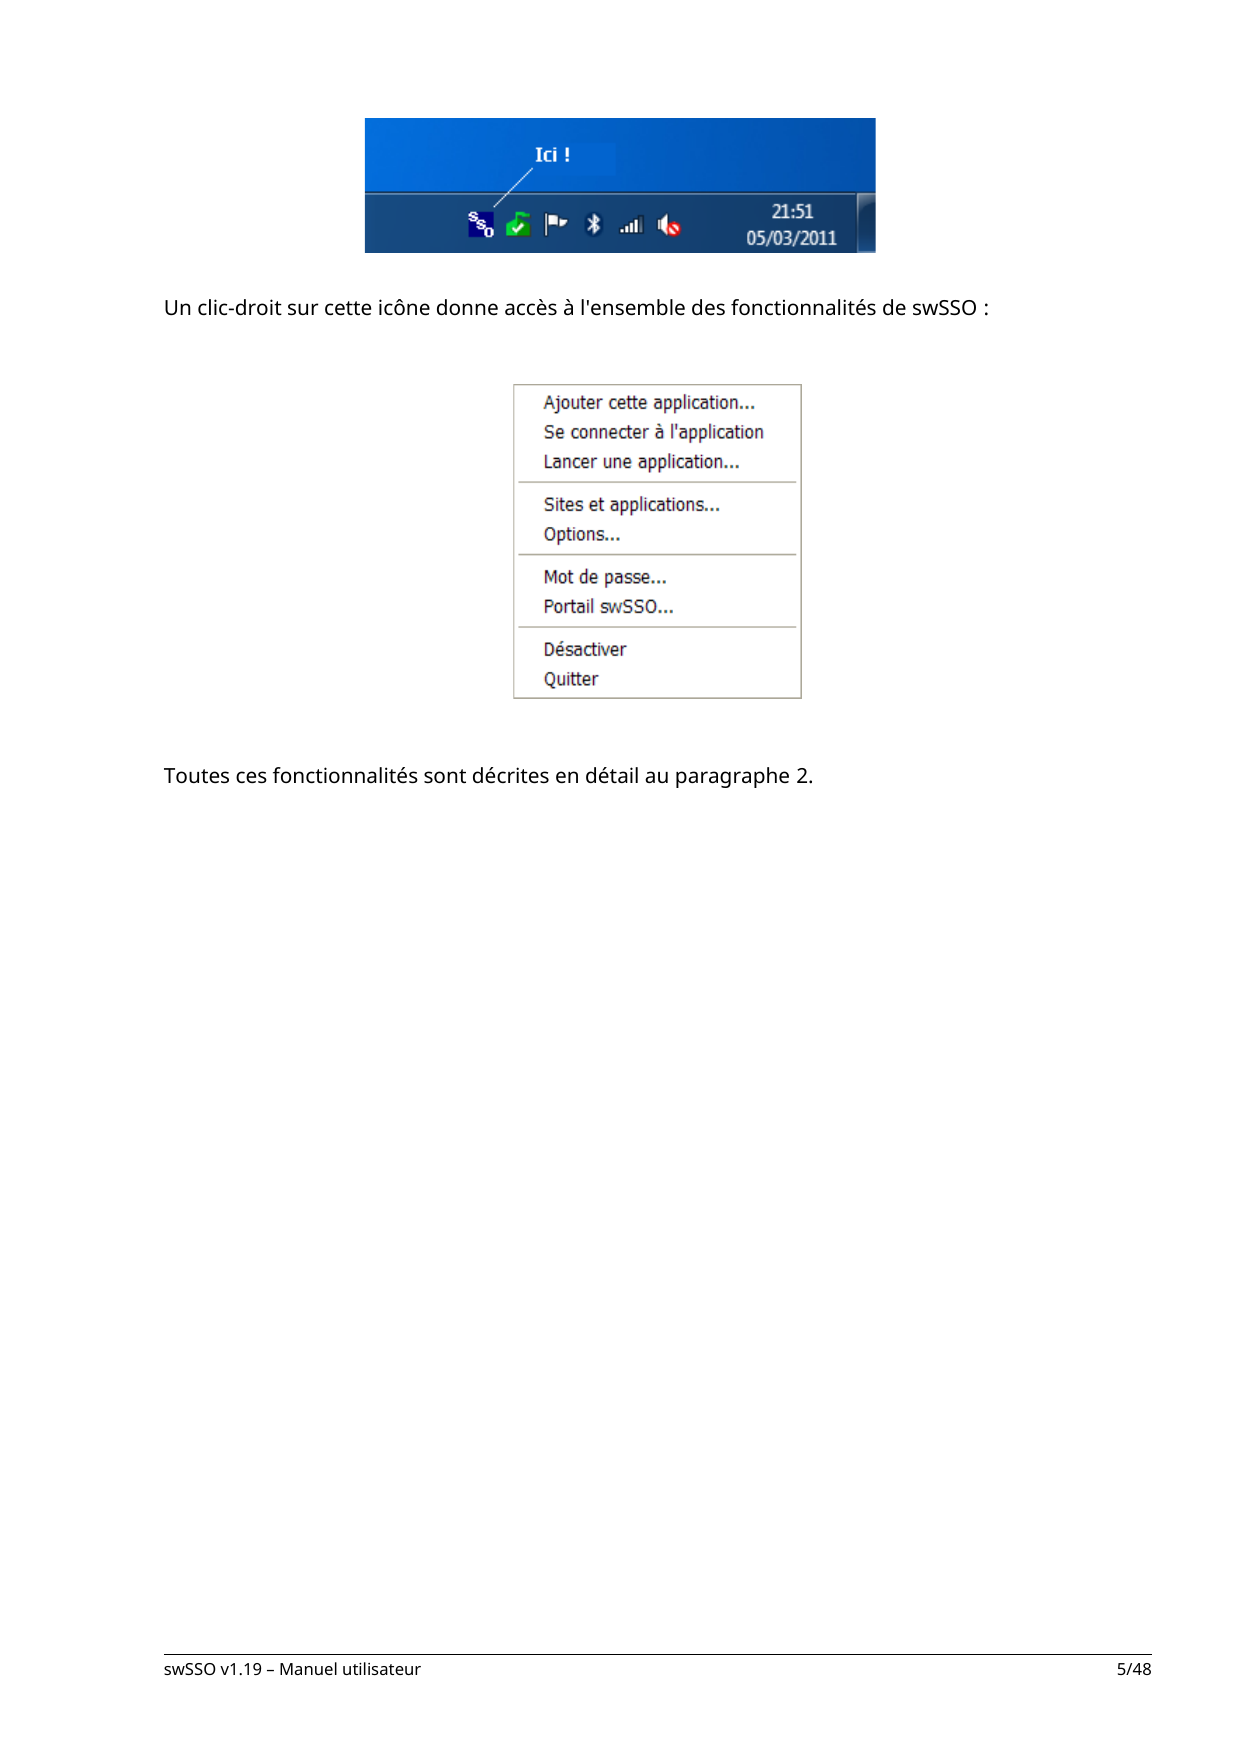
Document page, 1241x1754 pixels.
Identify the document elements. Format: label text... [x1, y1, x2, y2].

text Toutes ces fonctionnalités sont décrites en détail au paragraphe 2. [164, 762, 1152, 790]
picture [513, 384, 802, 699]
picture [364, 118, 876, 253]
text Un clic-droit sur cette icône donne accès à l'ensemble des fonctionnalités de swSSO : [164, 293, 1152, 322]
